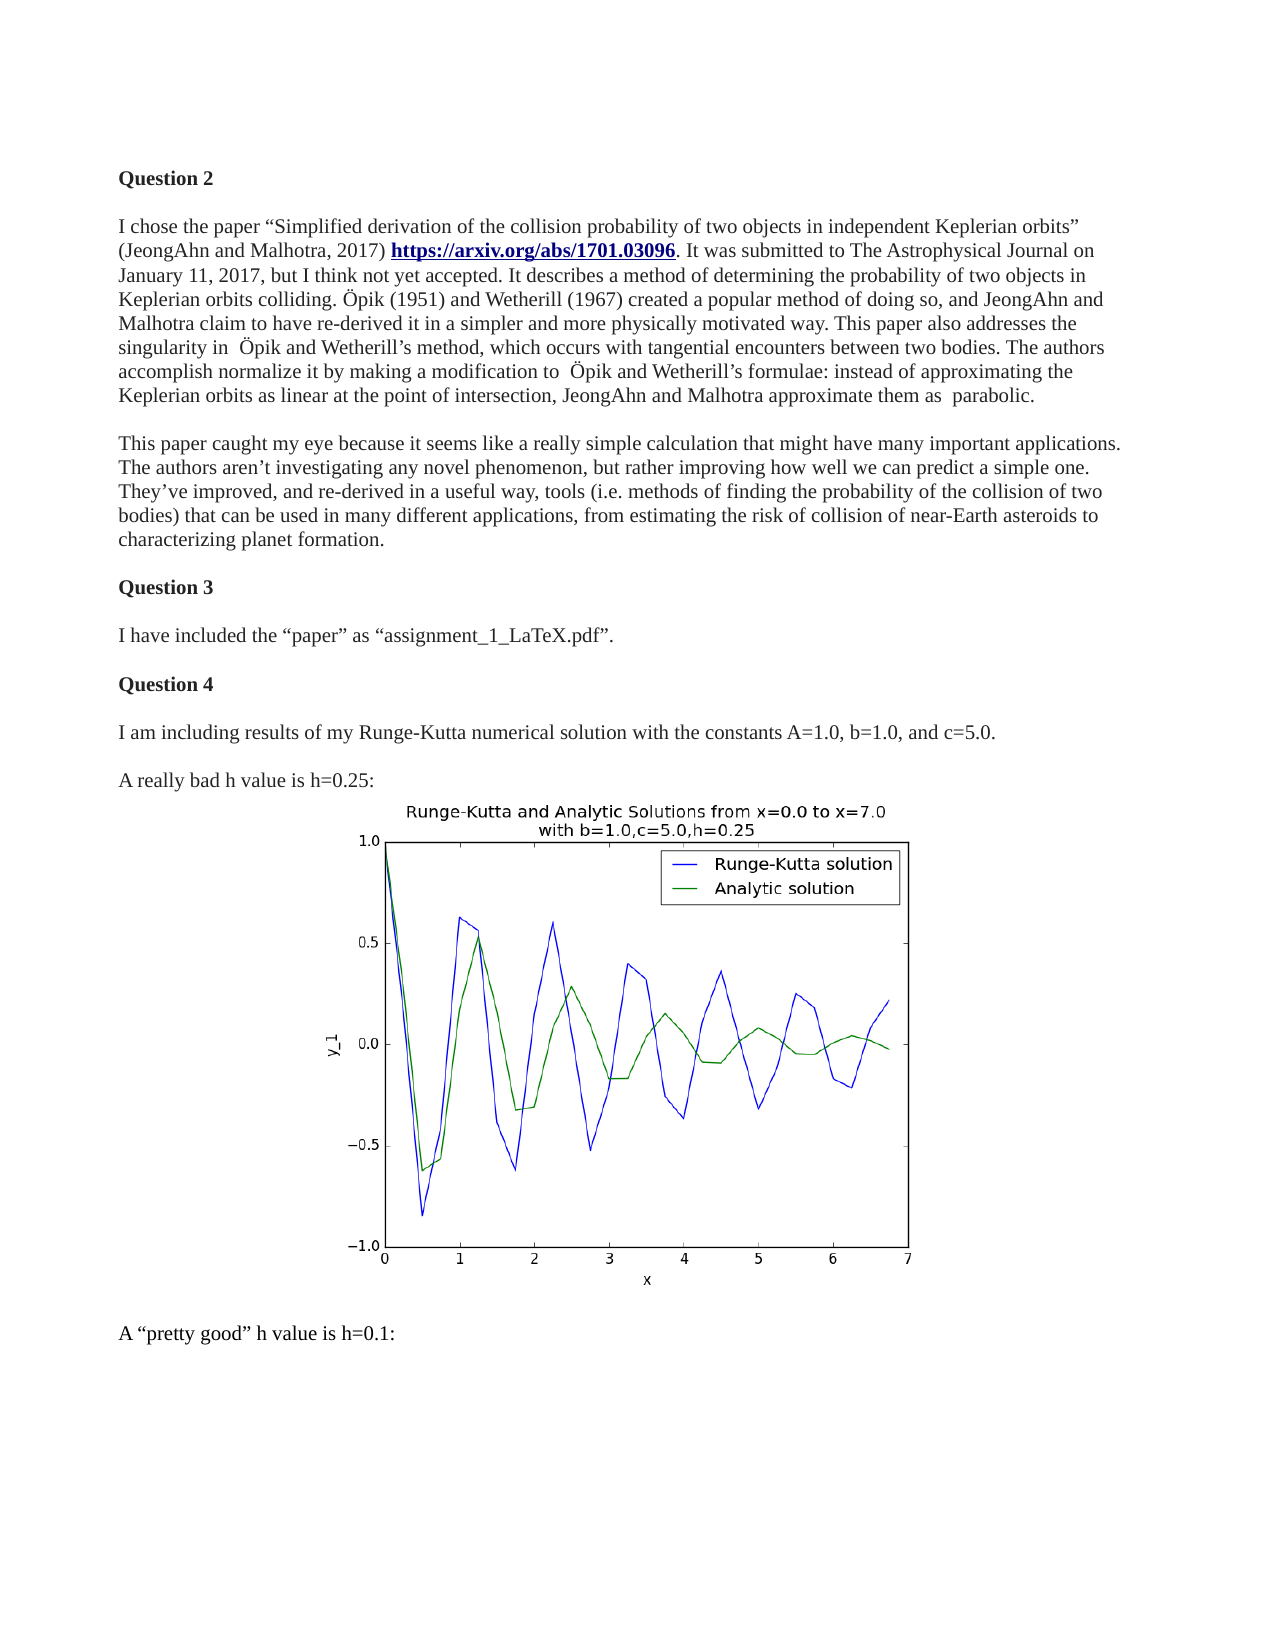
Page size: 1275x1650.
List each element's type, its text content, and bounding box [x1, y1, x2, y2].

text Question 4 [118, 672, 1157, 696]
text I have included the “paper” as “assignment_1_LaTeX.pdf”. [118, 623, 1157, 647]
text This paper caught my eye because it seems like a really simple calculation that might have many important applications. The authors aren’t investigating any novel phenomenon, but rather improving how well we can predict a simple one. They’ve improved, and re-derived in a useful way, tools (i.e. methods of finding the probability of the collision of two bodies) that can be used in many different applications, from estimating the risk of collision of near-Earth asteroids to characterizing planet formation. [118, 431, 1157, 551]
list [156, 118, 1157, 166]
text Question 3 [118, 575, 1157, 599]
text Question 2 [118, 166, 1157, 190]
text I am including results of my Runge-Kutta numerical solution with the constants A=1.0, b=1.0, and c=5.0. [118, 720, 1157, 744]
text A “pretty good” h value is h=0.1: [118, 1321, 1157, 1345]
text A really bad h value is h=0.25: [118, 768, 1157, 792]
picture [301, 791, 975, 1297]
text I chose the paper “Simplified derivation of the collision probability of two objects in independent Keplerian orbits” (JeongAhn and Malhotra, 2017) https://arxiv.org/abs/1701.03096. It was submitted to The Astrophysical Journal on January 11, 2017, but I think not yet accepted. It describes a method of determining the probability of two objects in Keplerian orbits colliding. Öpik (1951) and Wetherill (1967) created a popular method of doing so, and JeongAhn and Malhotra claim to have re-derived it in a simpler and more physically motivated way. This paper also addresses the singularity in Öpik and Wetherill’s method, which occurs with tangential encounters between two bodies. The authors accomplish normalize it by making a modification to Öpik and Wetherill’s formulae: instead of approximating the Keplerian orbits as linear at the point of intersection, JeongAhn and Malhotra approximate them as parabolic. [118, 214, 1157, 407]
